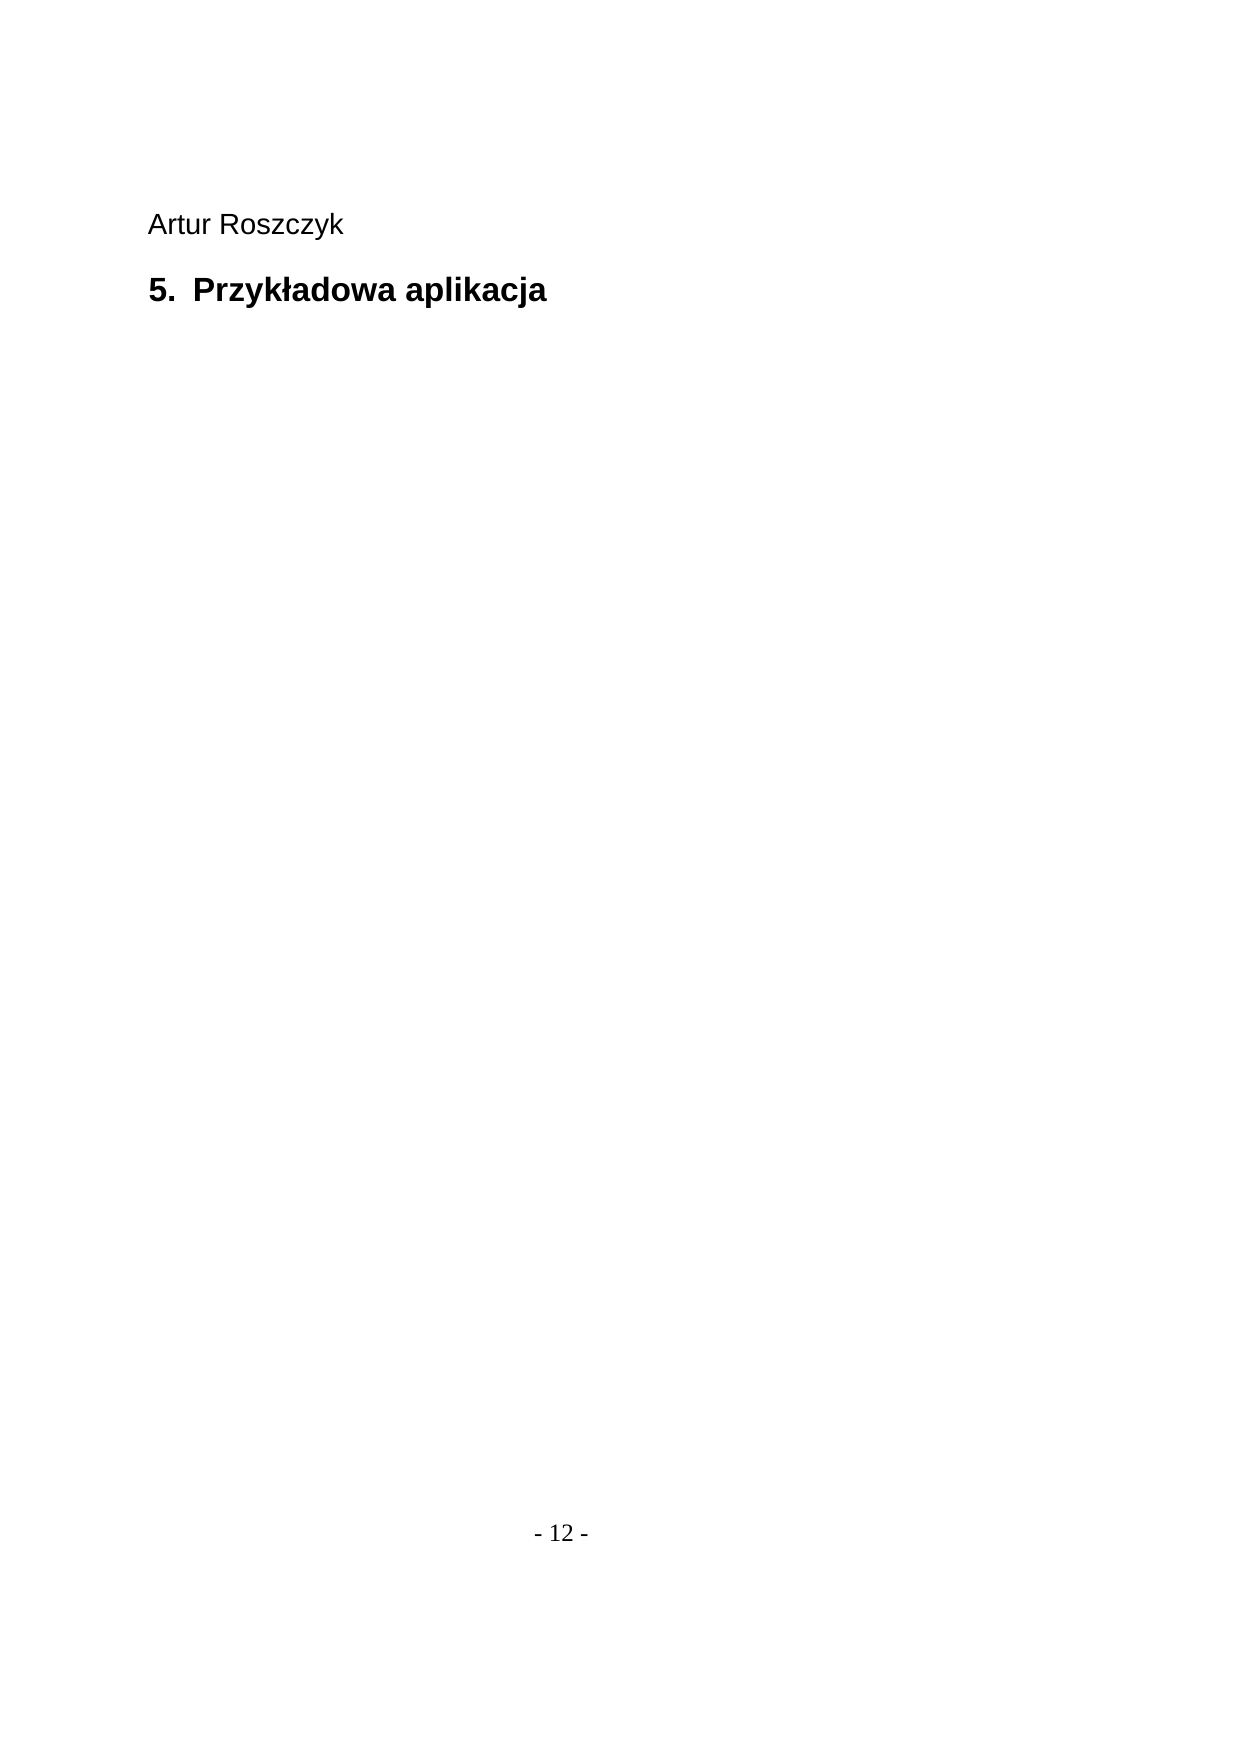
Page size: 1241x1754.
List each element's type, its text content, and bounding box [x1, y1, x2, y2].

subtitle Przykładowa aplikacja [148, 270, 974, 308]
